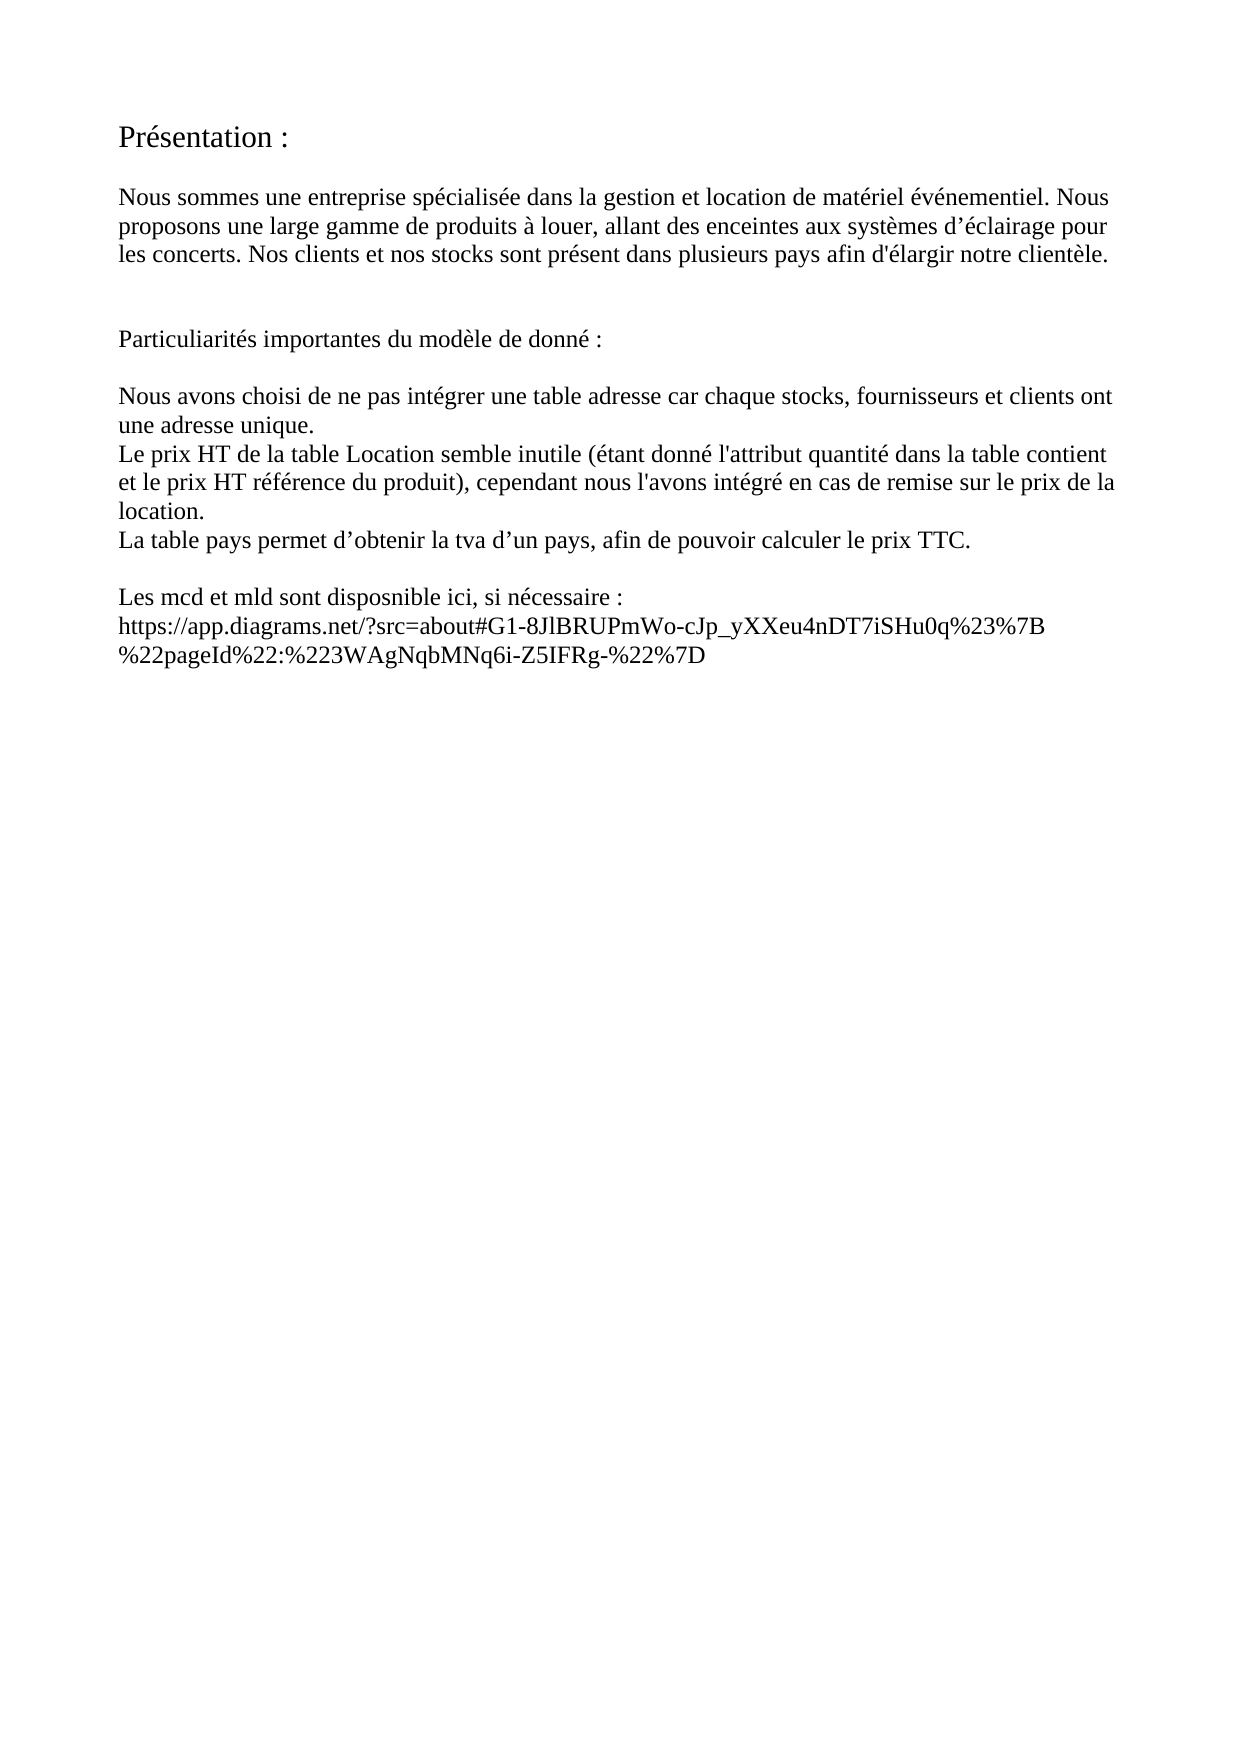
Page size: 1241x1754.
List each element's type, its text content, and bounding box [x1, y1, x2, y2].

text Nous avons choisi de ne pas intégrer une table adresse car chaque stocks, fournisseurs et clients ont une adresse unique. [118, 381, 1122, 439]
text Les mcd et mld sont disposnible ici, si nécessaire : [118, 582, 1122, 611]
text Nous sommes une entreprise spécialisée dans la gestion et location de matériel événementiel. Nous proposons une large gamme de produits à louer, allant des enceintes aux systèmes d’éclairage pour les concerts. Nos clients et nos stocks sont présent dans plusieurs pays afin d'élargir notre clientèle. [118, 182, 1122, 268]
text https://app.diagrams.net/?src=about#G1-8JlBRUPmWo-cJp_yXXeu4nDT7iSHu0q%23%7B%22pageId%22:%223WAgNqbMNq6i-Z5IFRg-%22%7D [118, 611, 1122, 669]
text Le prix HT de la table Location semble inutile (étant donné l'attribut quantité dans la table contient et le prix HT référence du produit), cependant nous l'avons intégré en cas de remise sur le prix de la location. [118, 439, 1122, 525]
text Particuliarités importantes du modèle de donné : [118, 324, 1122, 353]
text La table pays permet d’obtenir la tva d’un pays, afin de pouvoir calculer le prix TTC. [118, 525, 1122, 554]
text Présentation : [118, 118, 1122, 154]
